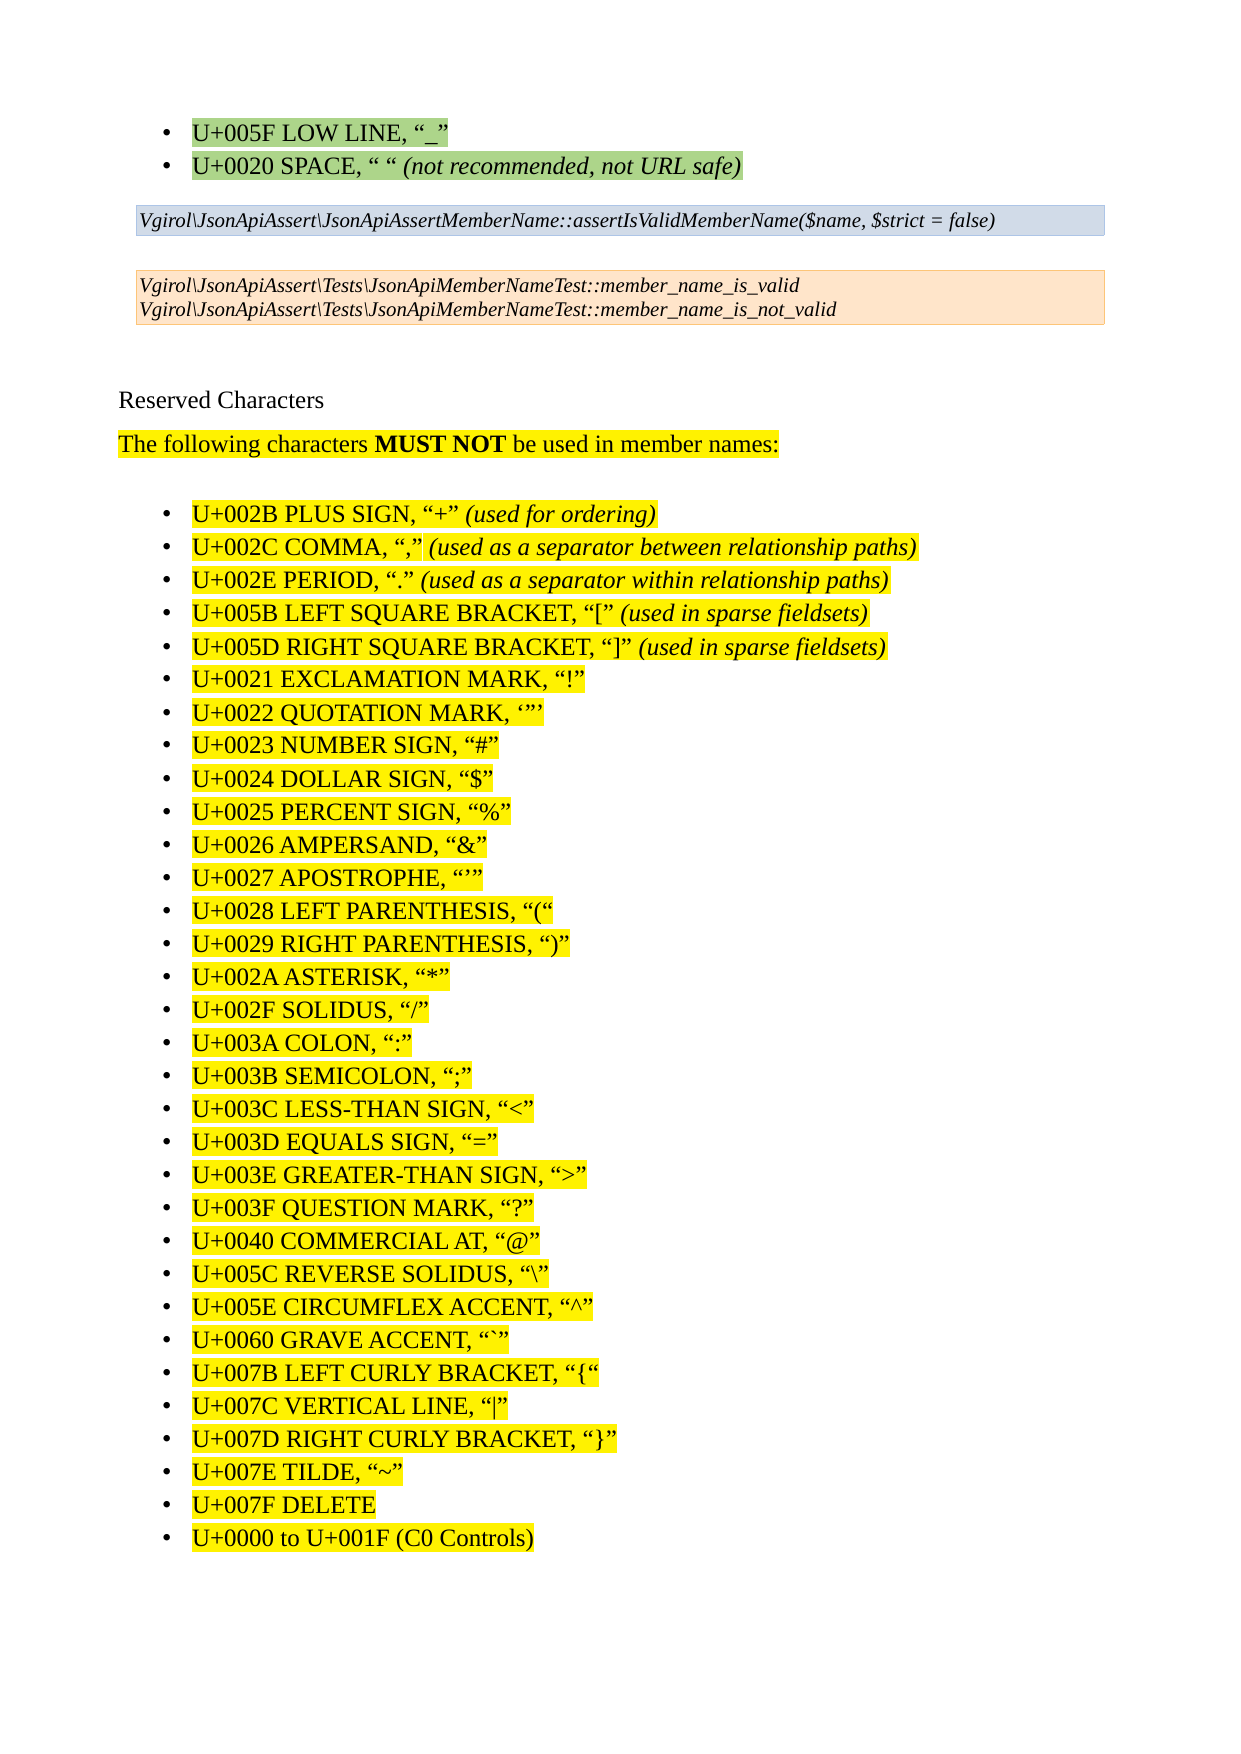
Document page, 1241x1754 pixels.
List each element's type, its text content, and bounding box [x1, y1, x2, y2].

list U+0029 RIGHT PARENTHESIS, “)” [162, 929, 1122, 957]
list U+003F QUESTION MARK, “?” [162, 1193, 1122, 1222]
list U+007B LEFT CURLY BRACKET, “{“ [162, 1358, 1122, 1387]
list U+007E TILDE, “~” [162, 1457, 1122, 1486]
list U+0028 LEFT PARENTHESIS, “(“ [162, 896, 1122, 924]
text Vgirol\JsonApiAssert\Tests\JsonApiMemberNameTest::member_name_is_valid [137, 271, 1104, 294]
list U+003A COLON, “:” [162, 1028, 1122, 1057]
text The following characters MUST NOT be used in member names: [118, 429, 1122, 458]
list U+007C VERTICAL LINE, “|” [162, 1391, 1122, 1420]
subtitle Reserved Characters [118, 385, 1122, 414]
text Vgirol\JsonApiAssert\Tests\JsonApiMemberNameTest::member_name_is_not_valid [137, 294, 1104, 324]
list U+0060 GRAVE ACCENT, “`” [162, 1325, 1122, 1354]
list U+0027 APOSTROPHE, “’” [162, 863, 1122, 891]
list U+0022 QUOTATION MARK, ‘”’ [162, 698, 1122, 726]
list U+0025 PERCENT SIGN, “%” [162, 797, 1122, 825]
list U+0024 DOLLAR SIGN, “$” [162, 764, 1122, 792]
list U+0021 EXCLAMATION MARK, “!” [162, 664, 1122, 693]
list U+003B SEMICOLON, “;” [162, 1061, 1122, 1089]
list U+005F LOW LINE, “_” [162, 118, 1122, 147]
list U+0026 AMPERSAND, “&” [162, 830, 1122, 858]
list U+002E PERIOD, “.” (used as a separator within relationship paths) [162, 566, 1122, 594]
text Vgirol\JsonApiAssert\JsonApiAssertMemberName::assertIsValidMemberName($name, $strict = false) [137, 206, 1104, 235]
list U+003C LESS-THAN SIGN, “<” [162, 1094, 1122, 1123]
list U+003D EQUALS SIGN, “=” [162, 1127, 1122, 1156]
list U+003E GREATER-THAN SIGN, “>” [162, 1160, 1122, 1189]
list U+007F DELETE [162, 1490, 1122, 1519]
list U+005D RIGHT SQUARE BRACKET, “]” (used in sparse fieldsets) [162, 632, 1122, 660]
list U+005E CIRCUMFLEX ACCENT, “^” [162, 1292, 1122, 1321]
list U+002C COMMA, “,” (used as a separator between relationship paths) [162, 532, 1122, 561]
list U+0020 SPACE, “ “ (not recommended, not URL safe) [162, 151, 1122, 180]
list U+0040 COMMERCIAL AT, “@” [162, 1226, 1122, 1255]
list U+002B PLUS SIGN, “+” (used for ordering) [162, 499, 1122, 528]
list U+002A ASTERISK, “*” [162, 962, 1122, 991]
list U+0023 NUMBER SIGN, “#” [162, 731, 1122, 759]
list U+005B LEFT SQUARE BRACKET, “[” (used in sparse fieldsets) [162, 598, 1122, 627]
list U+002F SOLIDUS, “/” [162, 995, 1122, 1023]
list U+007D RIGHT CURLY BRACKET, “}” [162, 1424, 1122, 1453]
list U+0000 to U+001F (C0 Controls) [162, 1523, 1122, 1552]
list U+005C REVERSE SOLIDUS, “\” [162, 1259, 1122, 1288]
